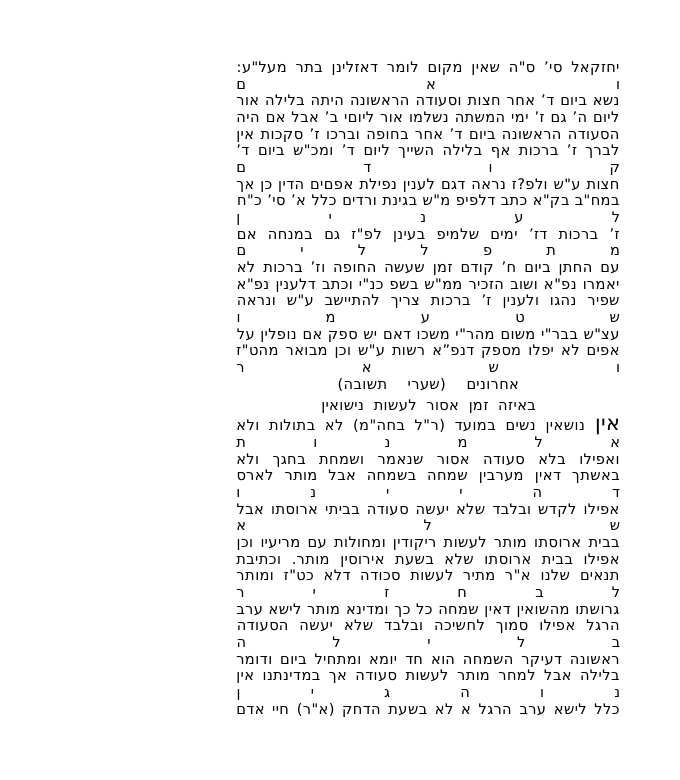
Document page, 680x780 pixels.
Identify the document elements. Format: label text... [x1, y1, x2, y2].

text ז’ ברכות דז’ ימים שלמיפ בעינן לפ"ז גם במנחה אם מתפללים [236, 226, 620, 259]
text אפילו לקדש ובלבד שלא יעשה סעודה בביתי ארוסתו אבל שלא [236, 501, 620, 534]
text בבית ארוסתו מותר לעשות ריקודין ומחולות עם מריעיו וכן [236, 534, 620, 551]
text נשא ביום ד’ אחר חצות וסעודה הראשונה היתה בלילה אור [236, 92, 620, 109]
text עם החתן ביום ח’ קודם זמן שעשה החופה וז’ ברכות לא [236, 259, 620, 276]
text תנאים שלנו א"ר מתיר לעשות סכודה דלא כט"ז ומותר לבחזיר [236, 567, 620, 601]
text אין נושאין נשים במועד (ר"ל בחה"מ) לא בתולות ולא אלמנות [236, 417, 620, 451]
text יחזקאל סי’ ס"ה שאין מקום לומר דאזלינן בתר מעל"ע: ואם [236, 59, 620, 92]
text במח"ב בק"א כתב דלפיפ מ"ש בגינת ורדים כלל א’ סי’ כ"ח לענין [236, 192, 620, 226]
text ראשונה דעיקר השמחה הוא חד יומא ומתחיל ביום ודומר [236, 651, 620, 667]
text בלילה אבל למחר מותר לעשות סעודה אך במדינתנו אין נוהגין [236, 667, 620, 701]
text אחרונים (שערי תשובה) [236, 376, 620, 392]
text עצ"ש בבר"י משום מהר"י משכו דאם יש ספק אם נופלין על [236, 326, 620, 342]
text באיזה זמן אסור לעשות נישואין [236, 397, 620, 413]
text יאמרו נפ"א ושוב הזכיר ממ"ש בשפ כנ"י וכתב דלענין נפ"א [236, 276, 620, 292]
text גרושתו מהשואין דאין שמחה כל כך ומדינא מותר לישא ערב [236, 601, 620, 617]
text שפיר נהגו ולענין ז’ ברכות צריך להתיישב ע"ש ונראה שטעמו [236, 292, 620, 326]
text באשתך דאין מערבין שמחה בשמחה אבל מותר לארס דהיינו [236, 467, 620, 501]
text כלל לישא ערב הרגל א לא בשעת הדחק (א"ר) חיי אדם [236, 701, 620, 717]
text ואפילו בלא סעודה אסור שנאמר ושמחת בחגך ולא [236, 451, 620, 467]
text הסעודה הראשונה ביום ד’ אחר בחופה וברכו ז’ סקכות אין [236, 126, 620, 142]
text הרגל אפילו סמוך לחשיכה ובלבד שלא יעשה הסעודה בלילה [236, 617, 620, 651]
text לברך ז’ ברכות אף בלילה השייך ליום ד’ ומכ"ש ביום ד’ קודם [236, 142, 620, 176]
text אפילו בבית ארוסתו שלא בשעת אירוסין מותר. וכתיבת [236, 551, 620, 567]
text חצות ע"ש ולפ?ז נראה דגם לענין נפילת אפםים הדין כן אך [236, 176, 620, 192]
text אפים לא יפלו מספק דנפ”א רשות ע"ש וכן מבואר מהט"ז ושאר [236, 342, 620, 376]
text ליום ה’ גם ז’ ימי המשתה נשלמו אור ליוםי ב’ אבל אם היה [236, 109, 620, 126]
